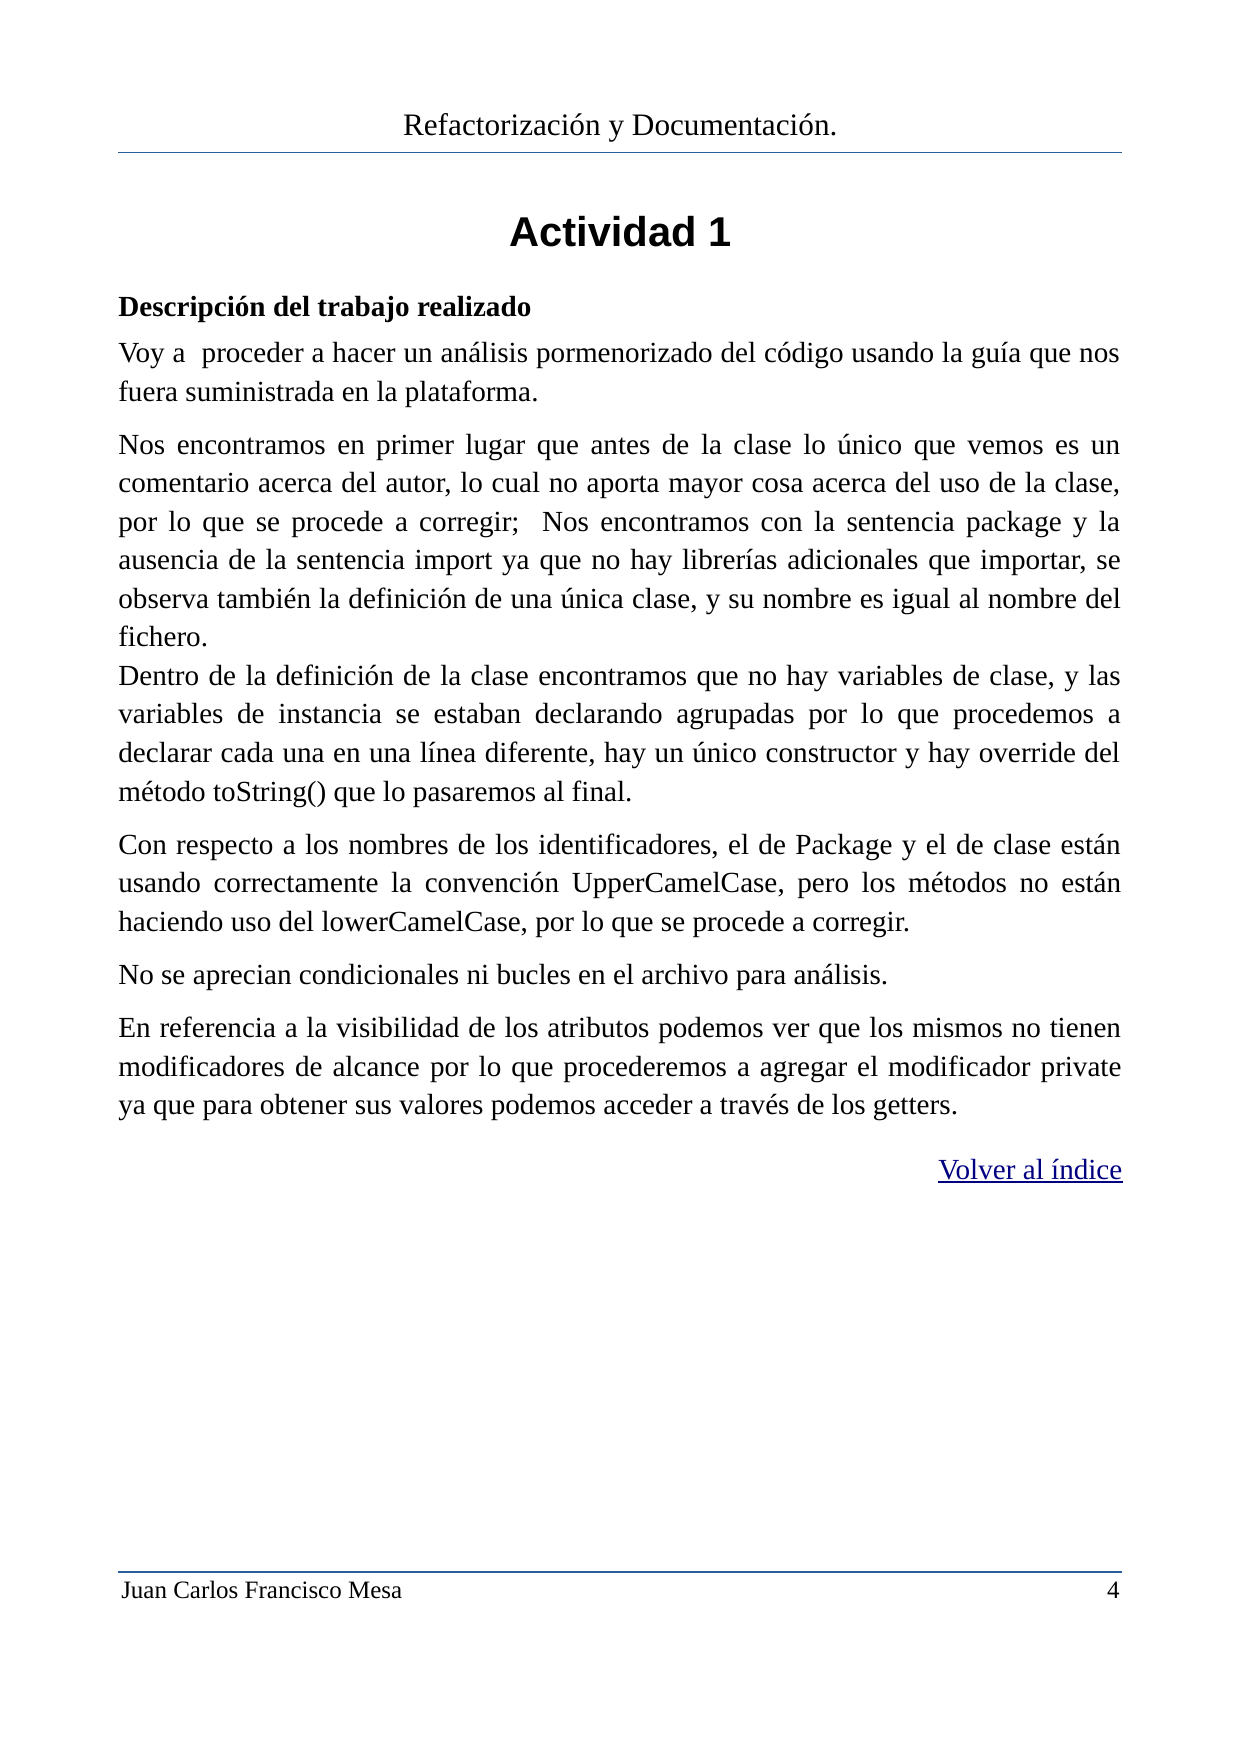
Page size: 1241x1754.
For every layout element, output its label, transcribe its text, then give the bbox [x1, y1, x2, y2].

text Con respecto a los nombres de los identificadores, el de Package y el de clase están usando correctamente la convención UpperCamelCase, pero los métodos no están haciendo uso del lowerCamelCase, por lo que se procede a corregir. [118, 827, 1122, 937]
subtitle Descripción del trabajo realizado [118, 289, 1122, 323]
subtitle Actividad 1 [118, 208, 1122, 256]
text Nos encontramos en primer lugar que antes de la clase lo único que vemos es un comentario acerca del autor, lo cual no aporta mayor cosa acerca del uso de la clase, por lo que se procede a corregir; Nos encontramos con la sentencia package y la ausencia de la sentencia import ya que no hay librerías adicionales que importar, se observa también la definición de una única clase, y su nombre es igual al nombre del fichero. Dentro de la definición de la clase encontramos que no hay variables de clase, y las variables de instancia se estaban declarando agrupadas por lo que procedemos a declarar cada una en una línea diferente, hay un único constructor y hay override del método toString() que lo pasaremos al final. [118, 427, 1122, 807]
text En referencia a la visibilidad de los atributos podemos ver que los mismos no tienen modificadores de alcance por lo que procederemos a agregar el modificador private ya que para obtener sus valores podemos acceder a través de los getters. [118, 1010, 1122, 1121]
text Voy a proceder a hacer un análisis pormenorizado del código usando la guía que nos fuera suministrada en la plataforma. [118, 335, 1122, 407]
text Volver al índice [118, 1152, 1122, 1186]
text No se aprecian condicionales ni bucles en el archivo para análisis. [118, 957, 1122, 991]
